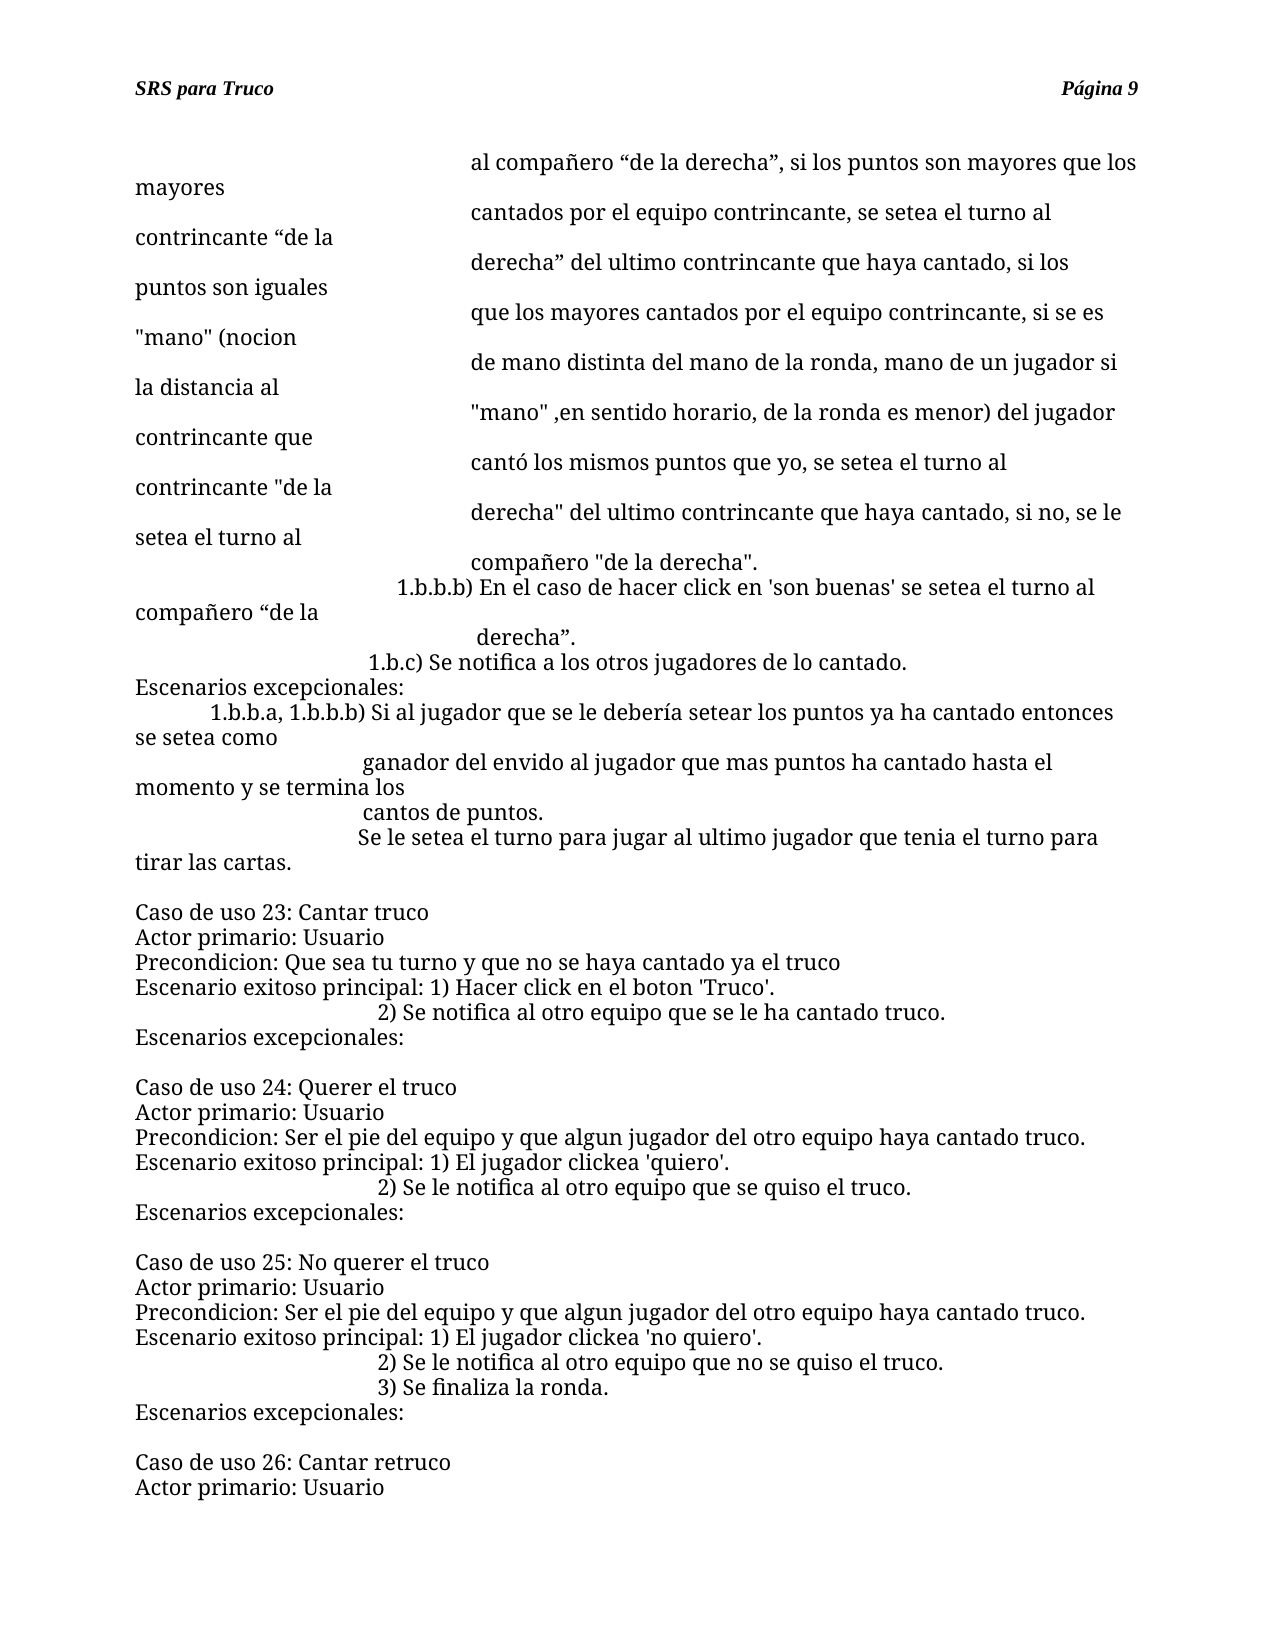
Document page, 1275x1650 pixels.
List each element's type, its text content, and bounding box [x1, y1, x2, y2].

text 1.b.b.a, 1.b.b.b) Si al jugador que se le debería setear los puntos ya ha cantado entonces se setea como [135, 700, 1140, 750]
text de mano distinta del mano de la ronda, mano de un jugador si la distancia al [135, 350, 1140, 400]
text Caso de uso 23: Cantar truco [135, 900, 1140, 925]
text Precondicion: Ser el pie del equipo y que algun jugador del otro equipo haya cantado truco. [135, 1125, 1140, 1150]
text Escenarios excepcionales: [135, 675, 1140, 700]
text Escenario exitoso principal: 1) El jugador clickea 'no quiero'. [135, 1325, 1140, 1350]
text Caso de uso 25: No querer el truco [135, 1250, 1140, 1275]
text Escenarios excepcionales: [135, 1200, 1140, 1225]
text Escenarios excepcionales: [135, 1400, 1140, 1425]
text 2) Se le notifica al otro equipo que se quiso el truco. [135, 1175, 1140, 1200]
text cantó los mismos puntos que yo, se setea el turno al contrincante "de la [135, 450, 1140, 500]
text Actor primario: Usuario [135, 1275, 1140, 1300]
text ganador del envido al jugador que mas puntos ha cantado hasta el momento y se termina los [135, 750, 1140, 800]
text "mano" ,en sentido horario, de la ronda es menor) del jugador contrincante que [135, 400, 1140, 450]
text que los mayores cantados por el equipo contrincante, si se es "mano" (nocion [135, 300, 1140, 350]
text Precondicion: Que sea tu turno y que no se haya cantado ya el truco [135, 950, 1140, 975]
text 1.b.c) Se notifica a los otros jugadores de lo cantado. [135, 650, 1140, 675]
text derecha”. [135, 625, 1140, 650]
text cantados por el equipo contrincante, se setea el turno al contrincante “de la [135, 200, 1140, 250]
text Escenarios excepcionales: [135, 1025, 1140, 1050]
text Escenario exitoso principal: 1) El jugador clickea 'quiero'. [135, 1150, 1140, 1175]
text Actor primario: Usuario [135, 925, 1140, 950]
text 3) Se finaliza la ronda. [135, 1375, 1140, 1400]
text 1.b.b.b) En el caso de hacer click en 'son buenas' se setea el turno al compañero “de la [135, 575, 1140, 625]
text Escenario exitoso principal: 1) Hacer click en el boton 'Truco'. [135, 975, 1140, 1000]
text Actor primario: Usuario [135, 1100, 1140, 1125]
text derecha” del ultimo contrincante que haya cantado, si los puntos son iguales [135, 250, 1140, 300]
text 2) Se notifica al otro equipo que se le ha cantado truco. [135, 1000, 1140, 1025]
text cantos de puntos. [135, 800, 1140, 825]
text Caso de uso 24: Querer el truco [135, 1075, 1140, 1100]
text derecha" del ultimo contrincante que haya cantado, si no, se le setea el turno al [135, 500, 1140, 550]
text Precondicion: Ser el pie del equipo y que algun jugador del otro equipo haya cantado truco. [135, 1300, 1140, 1325]
text 2) Se le notifica al otro equipo que no se quiso el truco. [135, 1350, 1140, 1375]
text compañero "de la derecha". [135, 550, 1140, 575]
text Se le setea el turno para jugar al ultimo jugador que tenia el turno para tirar las cartas. [135, 825, 1140, 875]
text Caso de uso 26: Cantar retruco [135, 1450, 1140, 1475]
text Actor primario: Usuario [135, 1475, 1140, 1500]
text al compañero “de la derecha”, si los puntos son mayores que los mayores [135, 150, 1140, 200]
